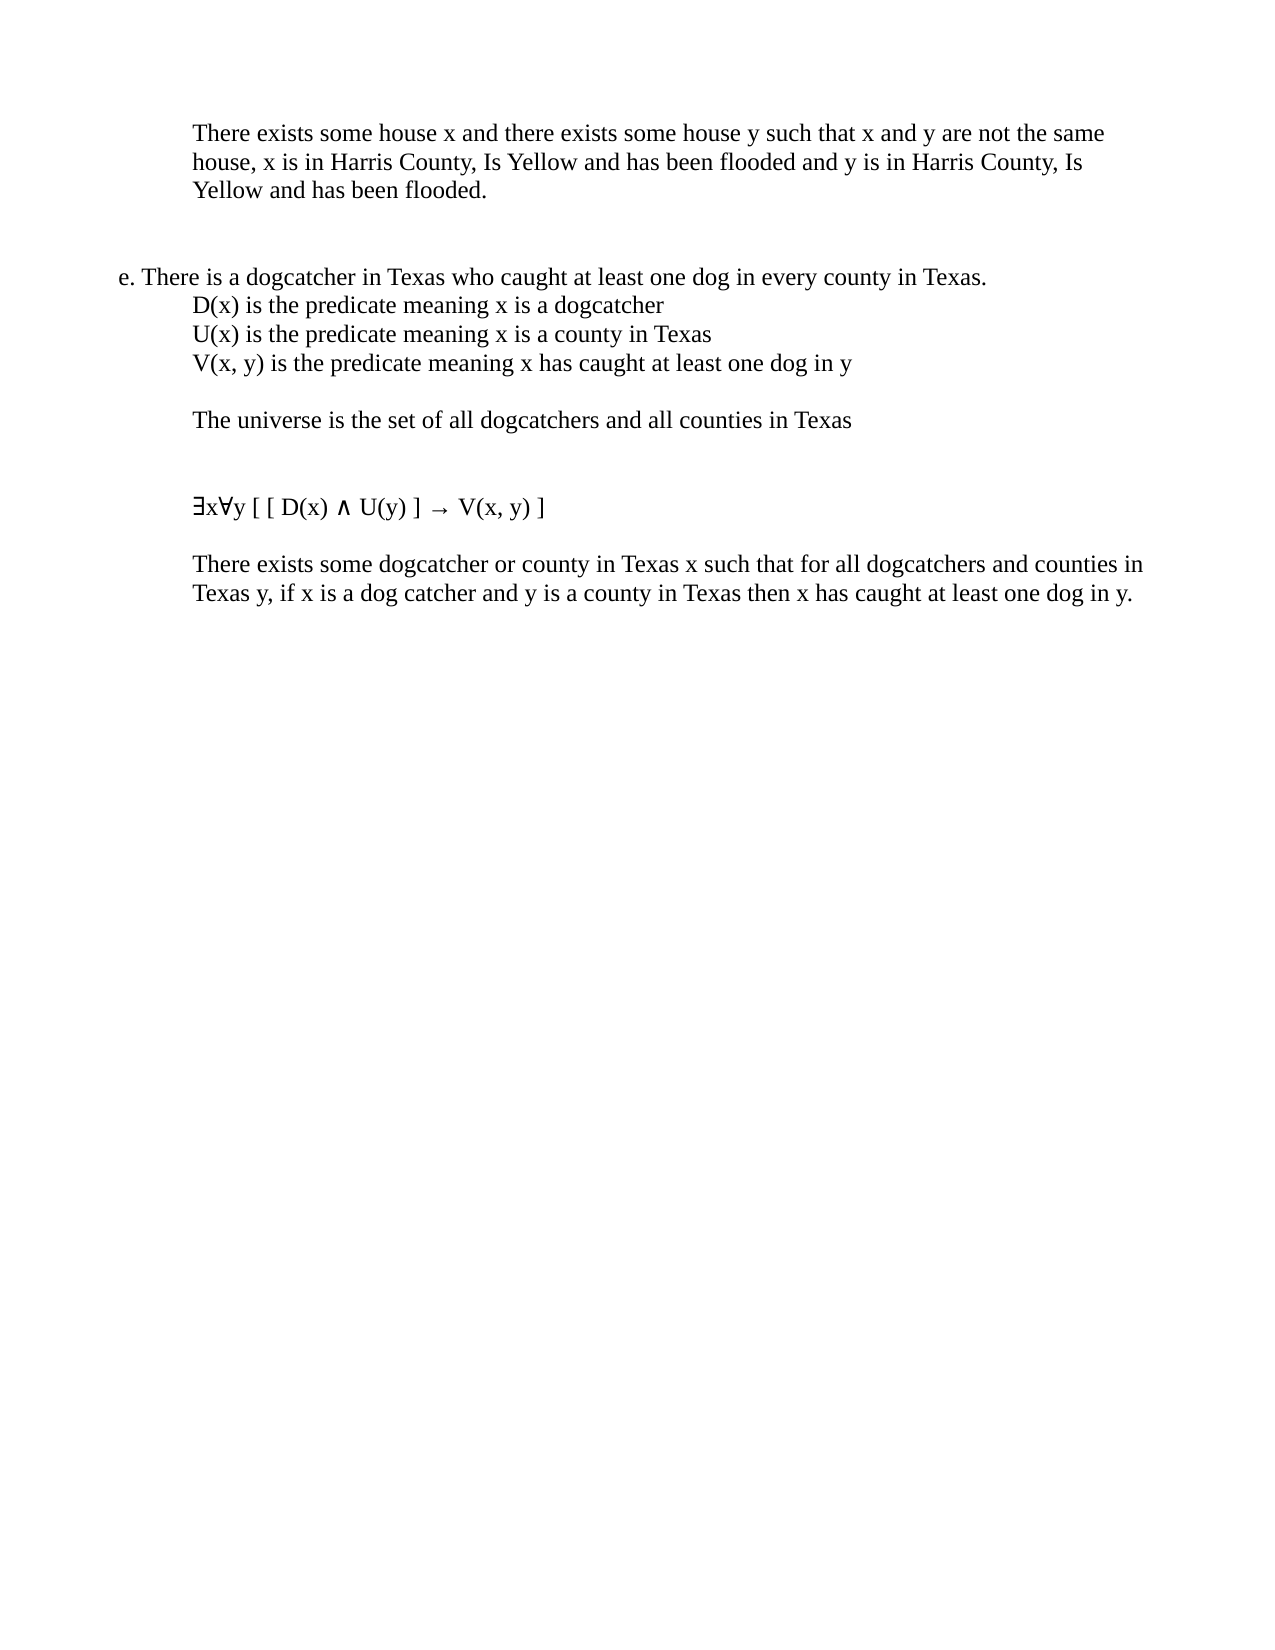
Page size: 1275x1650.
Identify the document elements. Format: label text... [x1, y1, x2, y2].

text The universe is the set of all dogcatchers and all counties in Texas [192, 406, 1157, 434]
text V(x, y) is the predicate meaning x has caught at least one dog in y [192, 348, 1157, 377]
text There exists some dogcatcher or county in Texas x such that for all dogcatchers and counties in Texas y, if x is a dog catcher and y is a county in Texas then x has caught at least one dog in y. [192, 549, 1157, 607]
text e. There is a dogcatcher in Texas who caught at least one dog in every county in Texas. [118, 262, 1157, 291]
text ∃x∀y [ [ D(x) ∧ U(y) ] → V(x, y) ] [192, 492, 1157, 521]
text D(x) is the predicate meaning x is a dogcatcher [192, 291, 1157, 319]
text There exists some house x and there exists some house y such that x and y are not the same house, x is in Harris County, Is Yellow and has been flooded and y is in Harris County, Is Yellow and has been flooded. [192, 118, 1157, 204]
text U(x) is the predicate meaning x is a county in Texas [192, 319, 1157, 348]
